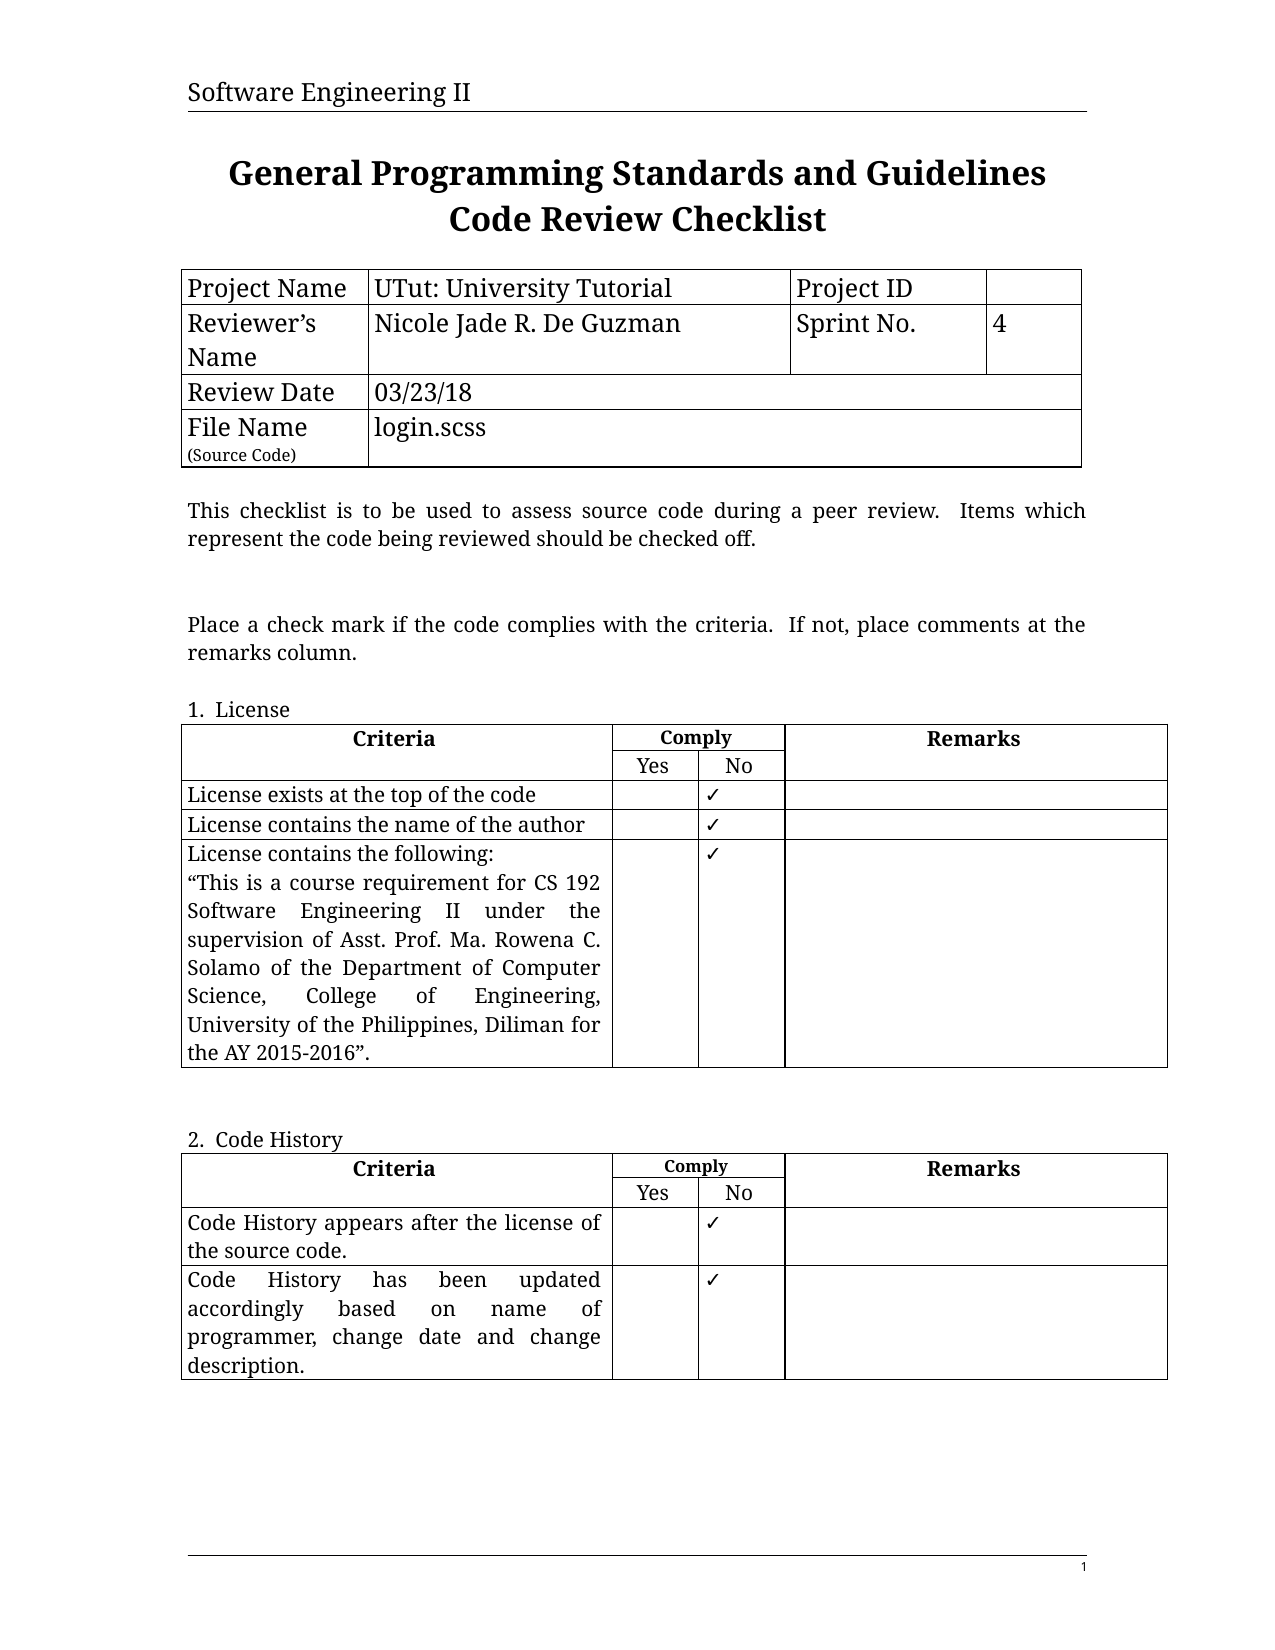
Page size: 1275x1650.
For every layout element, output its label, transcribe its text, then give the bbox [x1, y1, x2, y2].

text 1. License [187, 695, 1087, 723]
table_cell Yes [613, 751, 618, 779]
table_cell [613, 810, 618, 838]
table_cell No [699, 1178, 704, 1207]
table_cell [786, 840, 1167, 1067]
table_cell [613, 1208, 698, 1264]
table_cell 03/23/18 [369, 375, 374, 409]
text This checklist is to be used to assess source code during a peer review. Items which represent the code being reviewed should be checked off. [187, 496, 1087, 553]
table_cell 03/23/18 [1070, 375, 1081, 409]
table_cell ✓ [699, 1208, 784, 1264]
table_header Project ID [976, 270, 986, 304]
table_cell Yes [687, 751, 698, 779]
table_cell ✓ [774, 810, 784, 838]
table_cell Nicole Jade R. De Guzman [369, 305, 790, 373]
table_cell ✓ [699, 840, 784, 1067]
table_cell [613, 840, 698, 1067]
text Place a check mark if the code complies with the criteria. If not, place comments at the remarks column. [187, 610, 1087, 667]
table_cell [786, 781, 791, 809]
text 2. Code History [187, 1125, 1087, 1153]
table_header Remarks [786, 1154, 1167, 1207]
table_header Remarks [786, 725, 1167, 779]
table_cell Yes [613, 1178, 618, 1207]
table_cell Reviewer’s Name [357, 305, 368, 373]
table_cell No [774, 751, 784, 779]
table_header Comply [774, 725, 784, 750]
text General Programming Standards and Guidelines Code Review Checklist [187, 150, 1087, 241]
table_cell ✓ [699, 810, 704, 838]
table_header Comply [613, 725, 618, 750]
table_cell ✓ [699, 781, 704, 809]
table_cell No [699, 751, 704, 779]
table_cell [786, 810, 791, 838]
table_cell Yes [687, 1178, 698, 1207]
table_cell [1156, 810, 1167, 838]
table_cell login.scss [369, 410, 1081, 466]
table_cell [613, 1266, 698, 1379]
table_header Comply [774, 1154, 784, 1177]
table_cell [687, 781, 698, 809]
table_cell [786, 1266, 1167, 1379]
table_cell Reviewer’s Name [182, 305, 187, 373]
table_cell [687, 810, 698, 838]
table_cell 4 [987, 305, 1081, 373]
table_cell [786, 1208, 1167, 1264]
table_cell [613, 781, 618, 809]
table_cell ✓ [699, 1266, 784, 1379]
table_header [1070, 270, 1081, 304]
table_cell No [774, 1178, 784, 1207]
table_header Criteria [182, 725, 612, 779]
table_cell File Name (Source Code) [357, 410, 368, 466]
table_header [987, 270, 992, 304]
table_cell Sprint No. [791, 305, 986, 373]
table_cell Review Date [357, 375, 368, 409]
table_cell ✓ [774, 781, 784, 809]
table_header Project Name [357, 270, 368, 304]
table_header Criteria [182, 1154, 612, 1207]
table_cell [1156, 781, 1167, 809]
